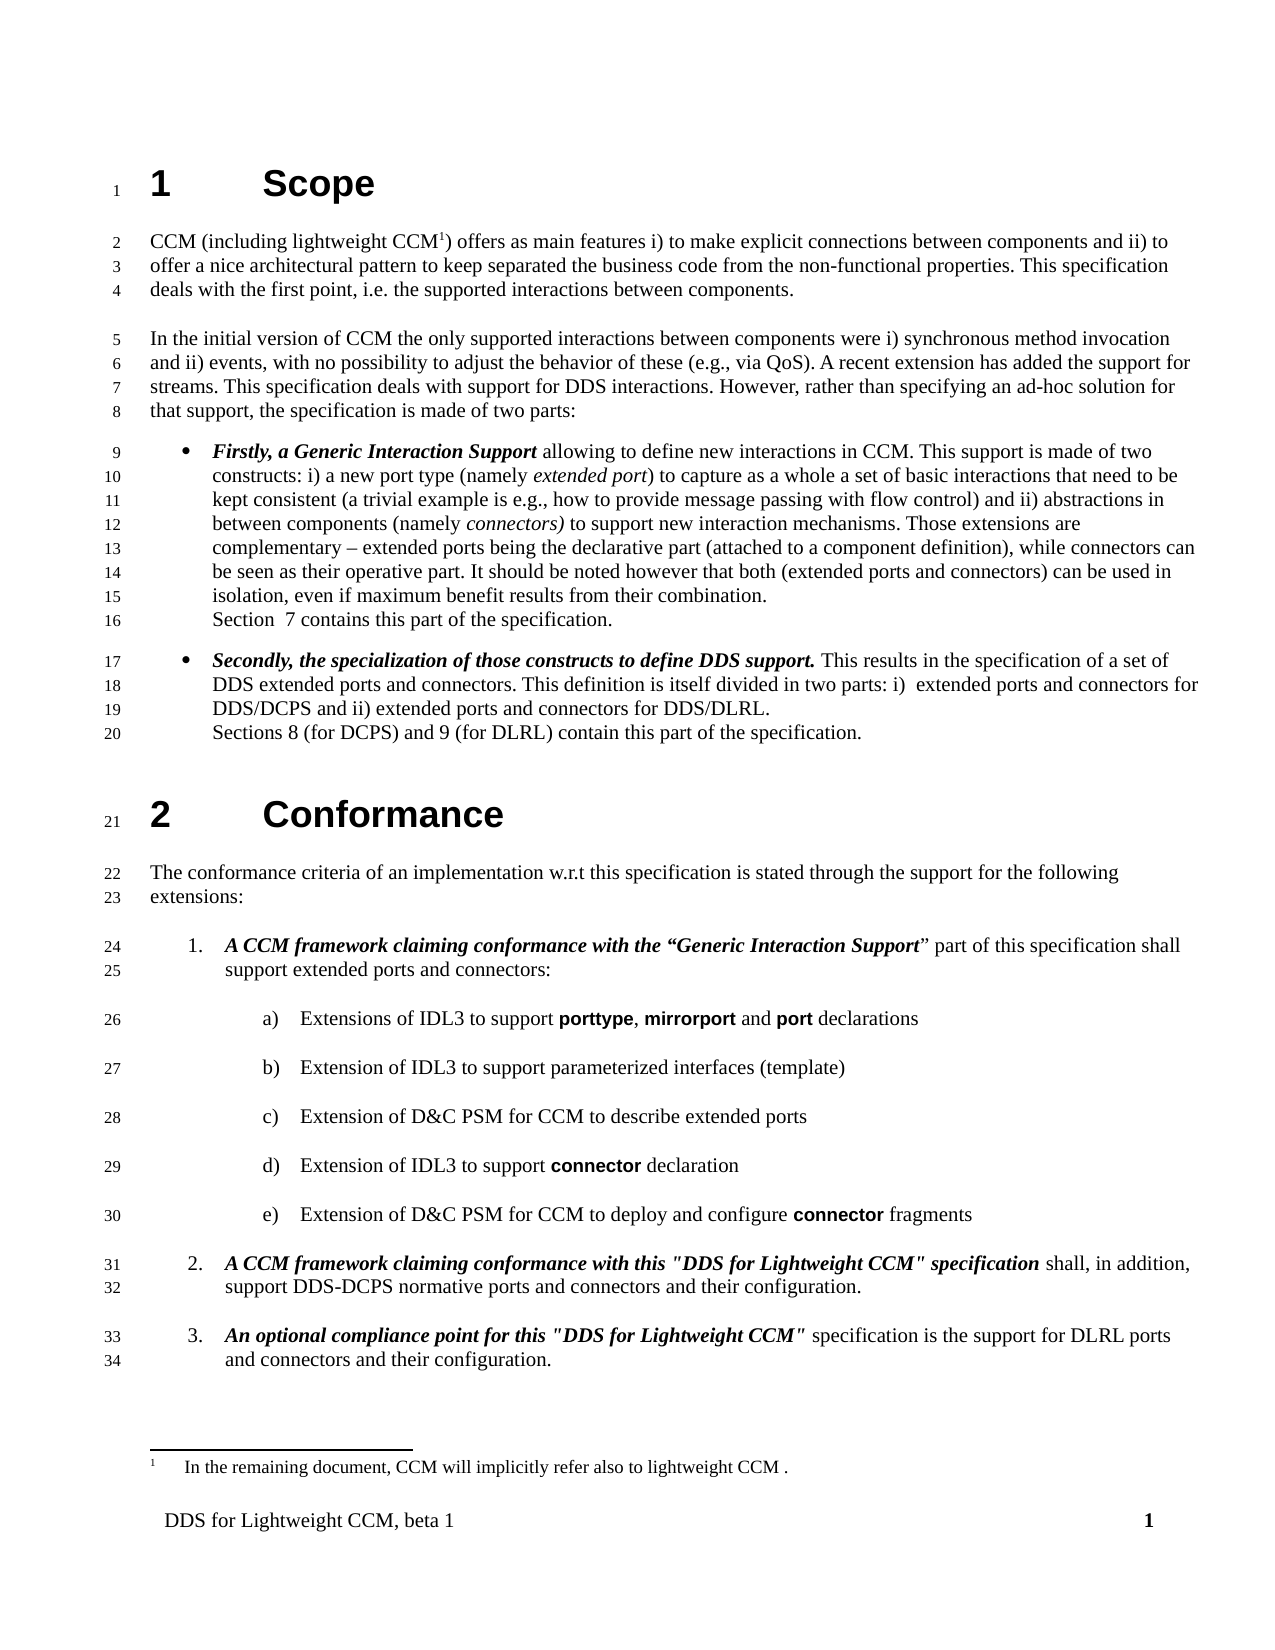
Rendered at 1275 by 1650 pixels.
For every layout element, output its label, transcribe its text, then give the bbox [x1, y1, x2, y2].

list Extension of D&C PSM for CCM to describe extended ports [262, 1104, 1200, 1128]
list Extension of IDL3 to support connector declaration [262, 1153, 1200, 1177]
list Extension of D&C PSM for CCM to deploy and configure connector fragments [262, 1202, 1200, 1226]
subtitle Scope [150, 161, 1200, 204]
text In the initial version of CCM the only supported interactions between components were i) synchronous method invocation and ii) events, with no possibility to adjust the behavior of these (e.g., via QoS). A recent extension has added the support for streams. This specification deals with support for DDS interactions. However, rather than specifying an ad-hoc solution for that support, the specification is made of two parts: [150, 326, 1200, 422]
text In the remaining document, CCM will implicitly refer also to lightweight CCM . [150, 1456, 1200, 1477]
subtitle Conformance [150, 792, 1200, 836]
text CCM (including lightweight CCM) offers as main features i) to make explicit connections between components and ii) to offer a nice architectural pattern to keep separated the business code from the non-functional properties. This specification deals with the first point, i.e. the supported interactions between components. [150, 229, 1200, 301]
list Extension of IDL3 to support parameterized interfaces (template) [262, 1055, 1200, 1079]
list An optional compliance point for this "DDS for Lightweight CCM" specification is the support for DLRL ports and connectors and their configuration. [187, 1323, 1200, 1371]
text The conformance criteria of an implementation w.r.t this specification is stated through the support for the following extensions: [150, 860, 1200, 908]
list Firstly, a Generic Interaction Support allowing to define new interactions in CCM. This support is made of two constructs: i) a new port type (namely extended port) to capture as a whole a set of basic interactions that need to be kept consistent (a trivial example is e.g., how to provide message passing with flow control) and ii) abstractions in between components (namely connectors) to support new interaction mechanisms. Those extensions are complementary – extended ports being the declarative part (attached to a component definition), while connectors can be seen as their operative part. It should be noted however that both (extended ports and connectors) can be used in isolation, even if maximum benefit results from their combination. Section 7 contains this part of the specification. [182, 439, 1200, 631]
list Extensions of IDL3 to support porttype, mirrorport and port declarations [262, 1006, 1200, 1030]
list Secondly, the specialization of those constructs to define DDS support. This results in the specification of a set of DDS extended ports and connectors. This definition is itself divided in two parts: i) extended ports and connectors for DDS/DCPS and ii) extended ports and connectors for DDS/DLRL. Sections 8 (for DCPS) and 9 (for DLRL) contain this part of the specification. [182, 648, 1200, 744]
list A CCM framework claiming conformance with this "DDS for Lightweight CCM" specification shall, in addition, support DDS-DCPS normative ports and connectors and their configuration. [187, 1250, 1200, 1298]
list A CCM framework claiming conformance with the “Generic Interaction Support” part of this specification shall support extended ports and connectors: [187, 933, 1200, 981]
